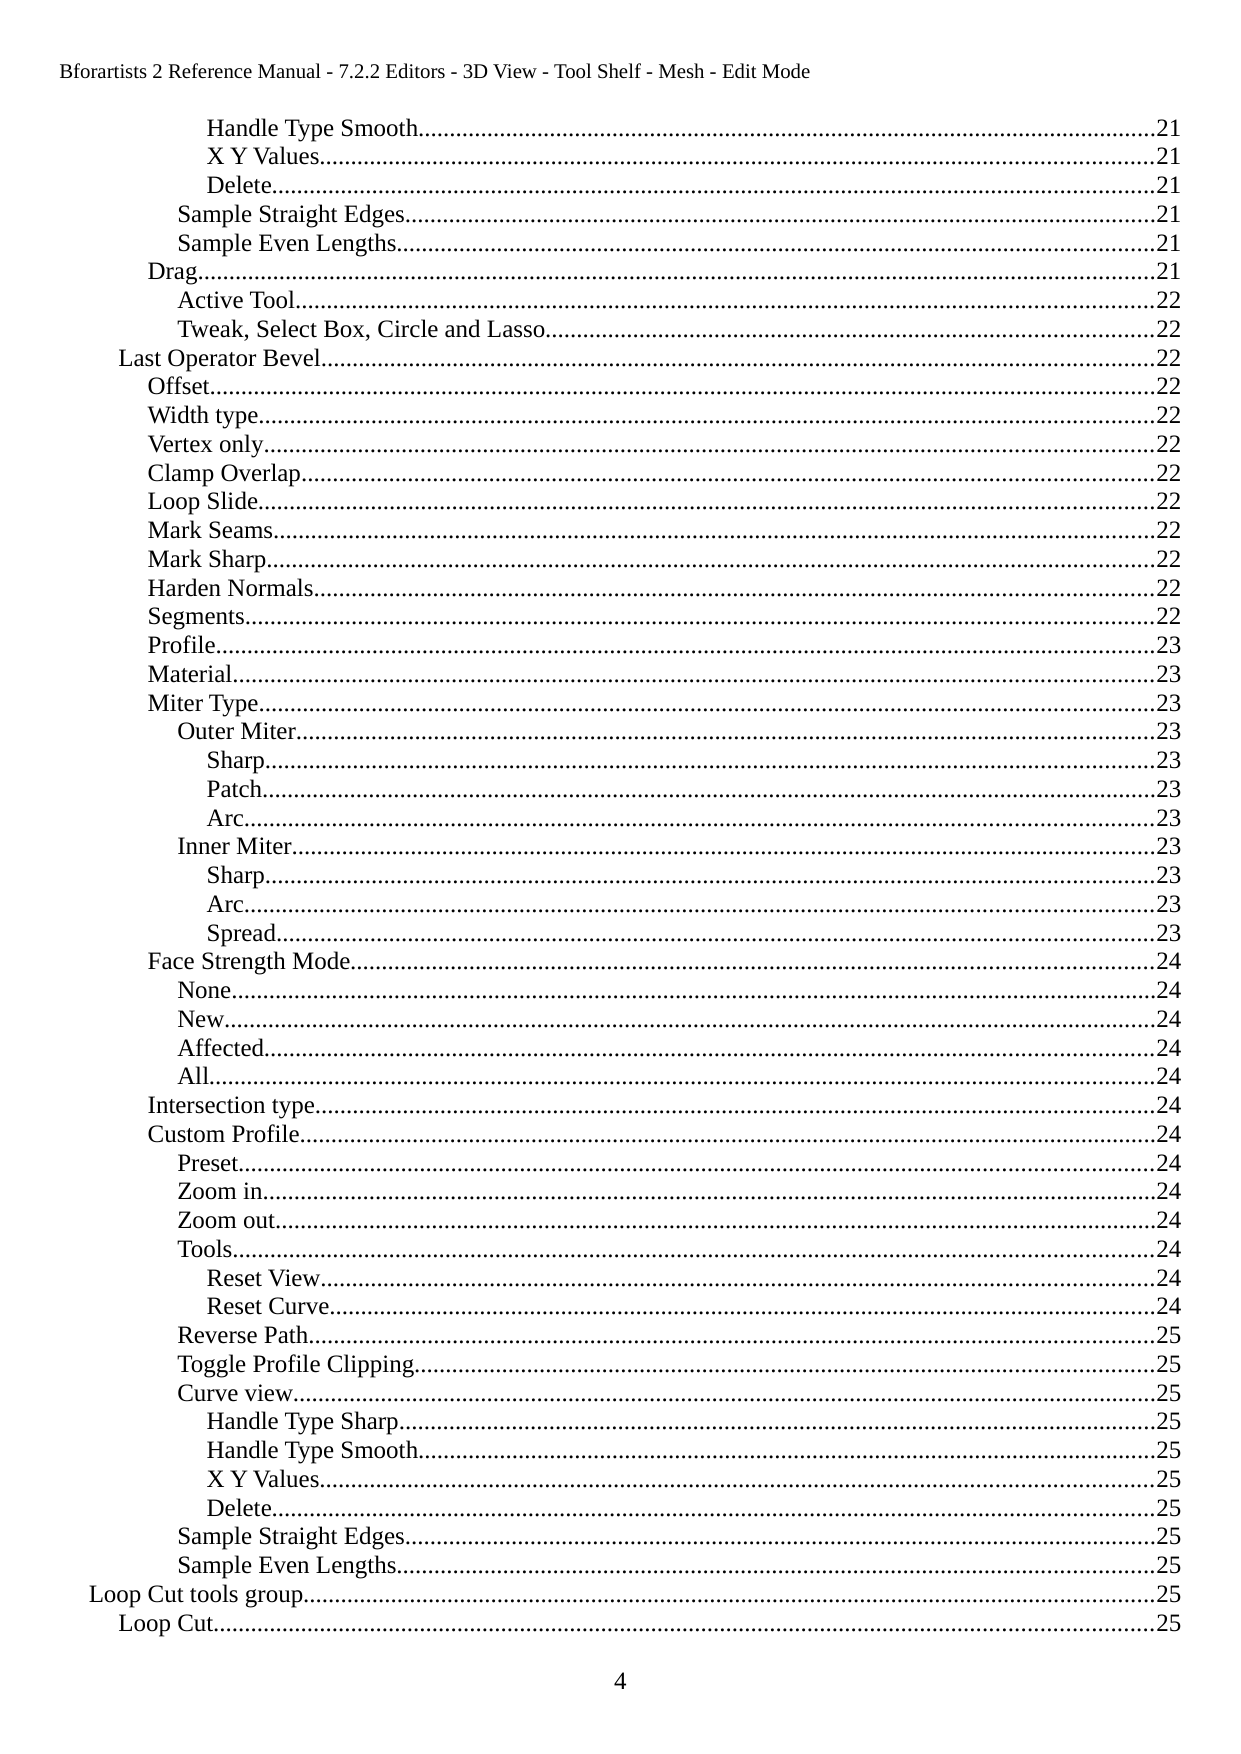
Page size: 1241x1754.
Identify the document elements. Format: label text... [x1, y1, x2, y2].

text Sample Even Lengths 25 [177, 1550, 1181, 1579]
text Last Operator Bevel 22 [118, 343, 1181, 371]
text Reset Curve 24 [206, 1291, 1181, 1320]
text Tweak, Select Box, Circle and Lasso 22 [177, 314, 1181, 343]
text Offset 22 [147, 371, 1181, 400]
text Sample Straight Edges 25 [177, 1521, 1181, 1550]
text Intersection type 24 [147, 1090, 1181, 1119]
text Vertex only 22 [147, 429, 1181, 458]
text Delete 25 [206, 1493, 1181, 1521]
text Clamp Overlap 22 [147, 458, 1181, 486]
text Material 23 [147, 659, 1181, 688]
text Custom Profile 24 [147, 1119, 1181, 1148]
text Miter Type 23 [147, 688, 1181, 716]
text X Y Values 21 [206, 141, 1181, 170]
text Zoom in 24 [177, 1176, 1181, 1205]
text Sample Even Lengths 21 [177, 228, 1181, 256]
text Sample Straight Edges 21 [177, 199, 1181, 228]
text None 24 [177, 975, 1181, 1004]
text Inner Miter 23 [177, 831, 1181, 860]
text Patch 23 [206, 774, 1181, 803]
text Segments 22 [147, 601, 1181, 630]
text Tools 24 [177, 1234, 1181, 1263]
text All 24 [177, 1061, 1181, 1090]
text Zoom out 24 [177, 1205, 1181, 1234]
text Spread 23 [206, 918, 1181, 946]
text Profile 23 [147, 630, 1181, 659]
text Mark Seams 22 [147, 515, 1181, 544]
text Loop Slide 22 [147, 486, 1181, 515]
text Preset 24 [177, 1148, 1181, 1176]
text Reset View 24 [206, 1263, 1181, 1291]
text Handle Type Smooth 25 [206, 1435, 1181, 1464]
text Handle Type Sharp 25 [206, 1406, 1181, 1435]
text Loop Cut tools group 25 [88, 1579, 1181, 1608]
text Arc 23 [206, 803, 1181, 831]
text Sharp 23 [206, 860, 1181, 889]
text Face Strength Mode 24 [147, 946, 1181, 975]
text Arc 23 [206, 889, 1181, 918]
text Mark Sharp 22 [147, 544, 1181, 573]
text Drag 21 [147, 256, 1181, 285]
text Active Tool 22 [177, 285, 1181, 314]
text Affected 24 [177, 1033, 1181, 1061]
text Outer Miter 23 [177, 716, 1181, 745]
text Handle Type Smooth 21 [206, 113, 1181, 141]
text Width type 22 [147, 400, 1181, 429]
text Toggle Profile Clipping 25 [177, 1349, 1181, 1378]
text X Y Values 25 [206, 1464, 1181, 1493]
text Reverse Path 25 [177, 1320, 1181, 1349]
text Delete 21 [206, 170, 1181, 199]
text New 24 [177, 1004, 1181, 1033]
text Loop Cut 25 [118, 1608, 1181, 1636]
text Sharp 23 [206, 745, 1181, 774]
text Harden Normals 22 [147, 573, 1181, 601]
text Curve view 25 [177, 1378, 1181, 1406]
